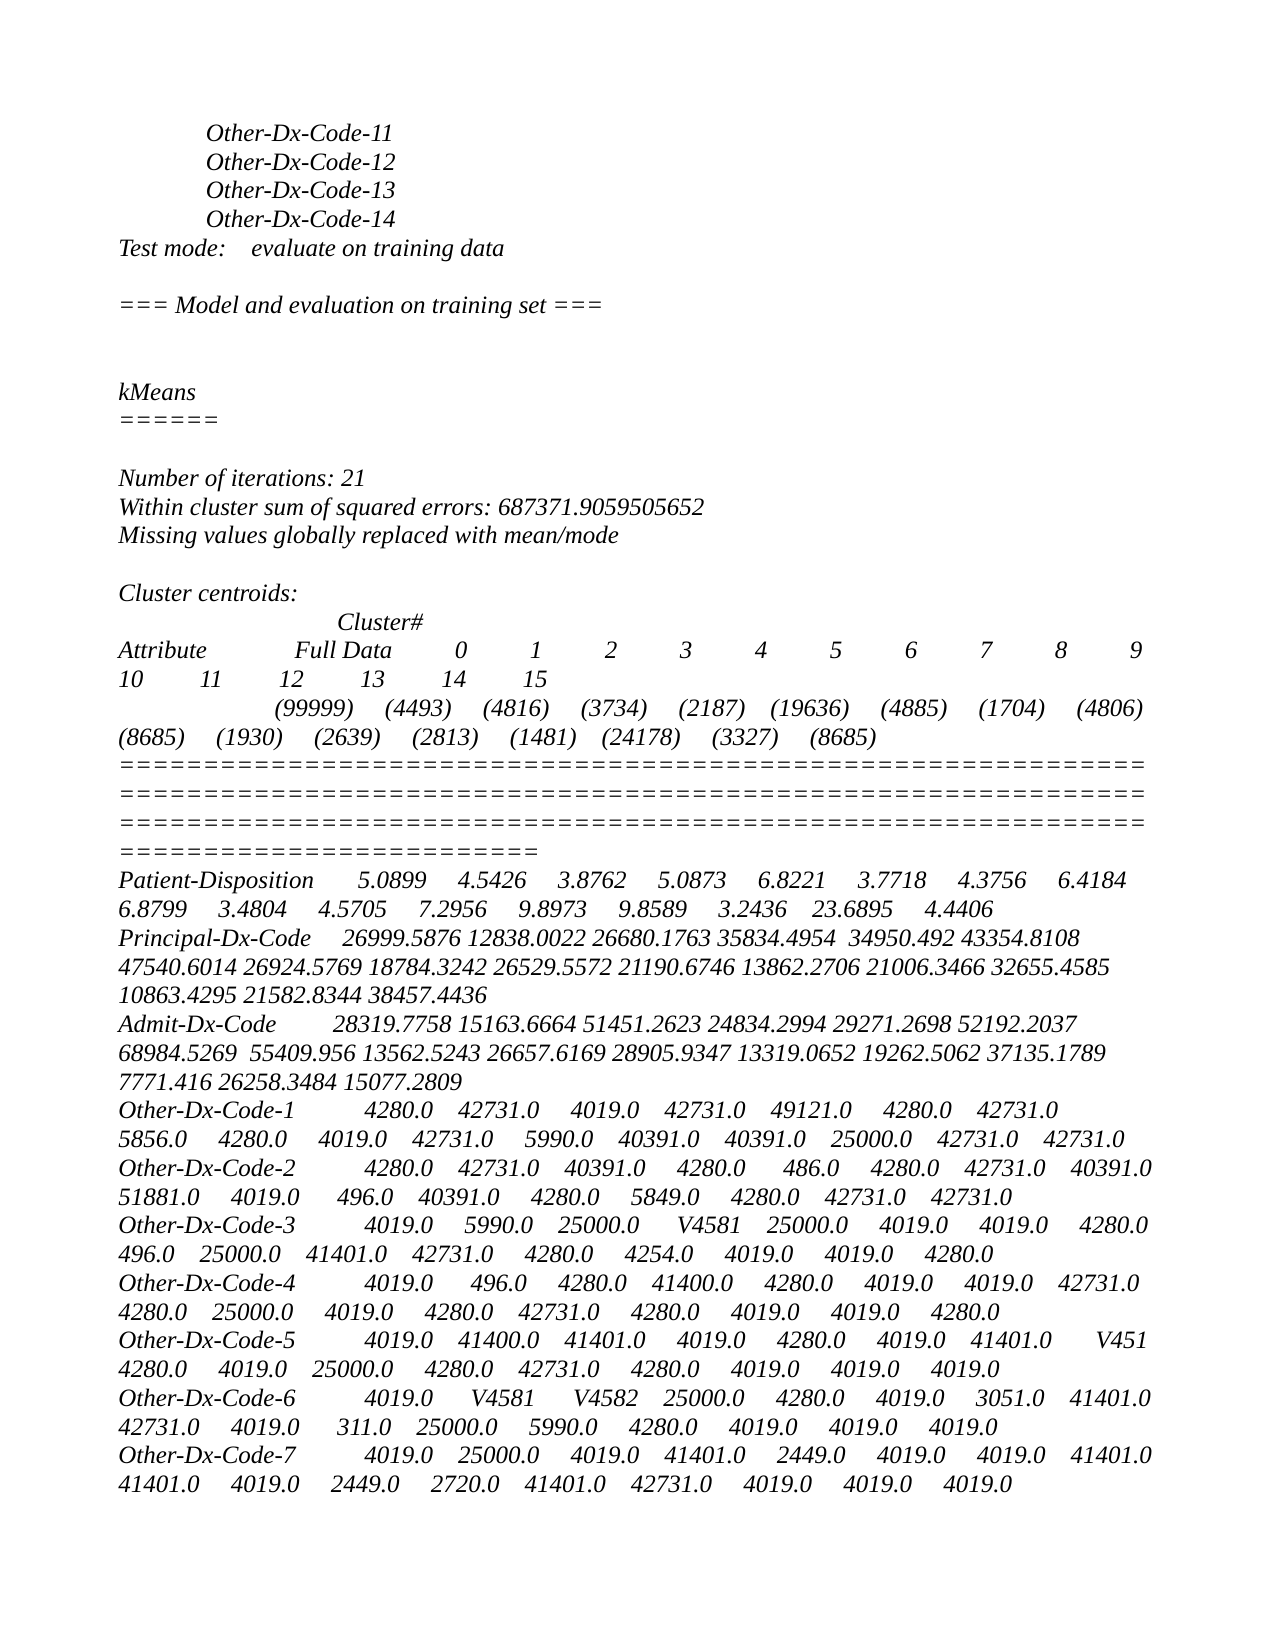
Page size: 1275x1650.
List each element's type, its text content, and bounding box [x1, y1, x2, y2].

text Other-Dx-Code-7 4019.0 25000.0 4019.0 41401.0 2449.0 4019.0 4019.0 41401.0 41401.0 4019.0 2449.0 2720.0 41401.0 42731.0 4019.0 4019.0 4019.0 [118, 1441, 1157, 1498]
text kMeans [118, 377, 1157, 406]
text ====== [118, 406, 1157, 434]
text Other-Dx-Code-1 4280.0 42731.0 4019.0 42731.0 49121.0 4280.0 42731.0 5856.0 4280.0 4019.0 42731.0 5990.0 40391.0 40391.0 25000.0 42731.0 42731.0 [118, 1096, 1157, 1153]
text Other-Dx-Code-12 [118, 147, 1157, 176]
text === Model and evaluation on training set === [118, 291, 1157, 319]
text Other-Dx-Code-11 [118, 118, 1157, 147]
text Within cluster sum of squared errors: 687371.9059505652 [118, 492, 1157, 521]
text Number of iterations: 21 [118, 463, 1157, 492]
text Other-Dx-Code-5 4019.0 41400.0 41401.0 4019.0 4280.0 4019.0 41401.0 V451 4280.0 4019.0 25000.0 4280.0 42731.0 4280.0 4019.0 4019.0 4019.0 [118, 1326, 1157, 1383]
text Principal-Dx-Code 26999.5876 12838.0022 26680.1763 35834.4954 34950.492 43354.8108 47540.6014 26924.5769 18784.3242 26529.5572 21190.6746 13862.2706 21006.3466 32655.4585 10863.4295 21582.8344 38457.4436 [118, 923, 1157, 1009]
text (99999) (4493) (4816) (3734) (2187) (19636) (4885) (1704) (4806) (8685) (1930) (2639) (2813) (1481) (24178) (3327) (8685) [118, 693, 1157, 751]
text Other-Dx-Code-2 4280.0 42731.0 40391.0 4280.0 486.0 4280.0 42731.0 40391.0 51881.0 4019.0 496.0 40391.0 4280.0 5849.0 4280.0 42731.0 42731.0 [118, 1153, 1157, 1211]
text Other-Dx-Code-14 [118, 204, 1157, 233]
text Cluster# [118, 607, 1157, 636]
text Other-Dx-Code-4 4019.0 496.0 4280.0 41400.0 4280.0 4019.0 4019.0 42731.0 4280.0 25000.0 4019.0 4280.0 42731.0 4280.0 4019.0 4019.0 4280.0 [118, 1268, 1157, 1326]
text Admit-Dx-Code 28319.7758 15163.6664 51451.2623 24834.2994 29271.2698 52192.2037 68984.5269 55409.956 13562.5243 26657.6169 28905.9347 13319.0652 19262.5062 37135.1789 7771.416 26258.3484 15077.2809 [118, 1009, 1157, 1096]
text Other-Dx-Code-13 [118, 176, 1157, 204]
text Cluster centroids: [118, 578, 1157, 607]
text Other-Dx-Code-3 4019.0 5990.0 25000.0 V4581 25000.0 4019.0 4019.0 4280.0 496.0 25000.0 41401.0 42731.0 4280.0 4254.0 4019.0 4019.0 4280.0 [118, 1211, 1157, 1268]
text Attribute Full Data 0 1 2 3 4 5 6 7 8 9 10 11 12 13 14 15 [118, 636, 1157, 693]
text Other-Dx-Code-6 4019.0 V4581 V4582 25000.0 4280.0 4019.0 3051.0 41401.0 42731.0 4019.0 311.0 25000.0 5990.0 4280.0 4019.0 4019.0 4019.0 [118, 1383, 1157, 1441]
text Missing values globally replaced with mean/mode [118, 521, 1157, 549]
text Patient-Disposition 5.0899 4.5426 3.8762 5.0873 6.8221 3.7718 4.3756 6.4184 6.8799 3.4804 4.5705 7.2956 9.8973 9.8589 3.2436 23.6895 4.4406 [118, 866, 1157, 923]
text Test mode: evaluate on training data [118, 233, 1157, 262]
text ================================================================================================================================================================================================================ [118, 751, 1157, 866]
